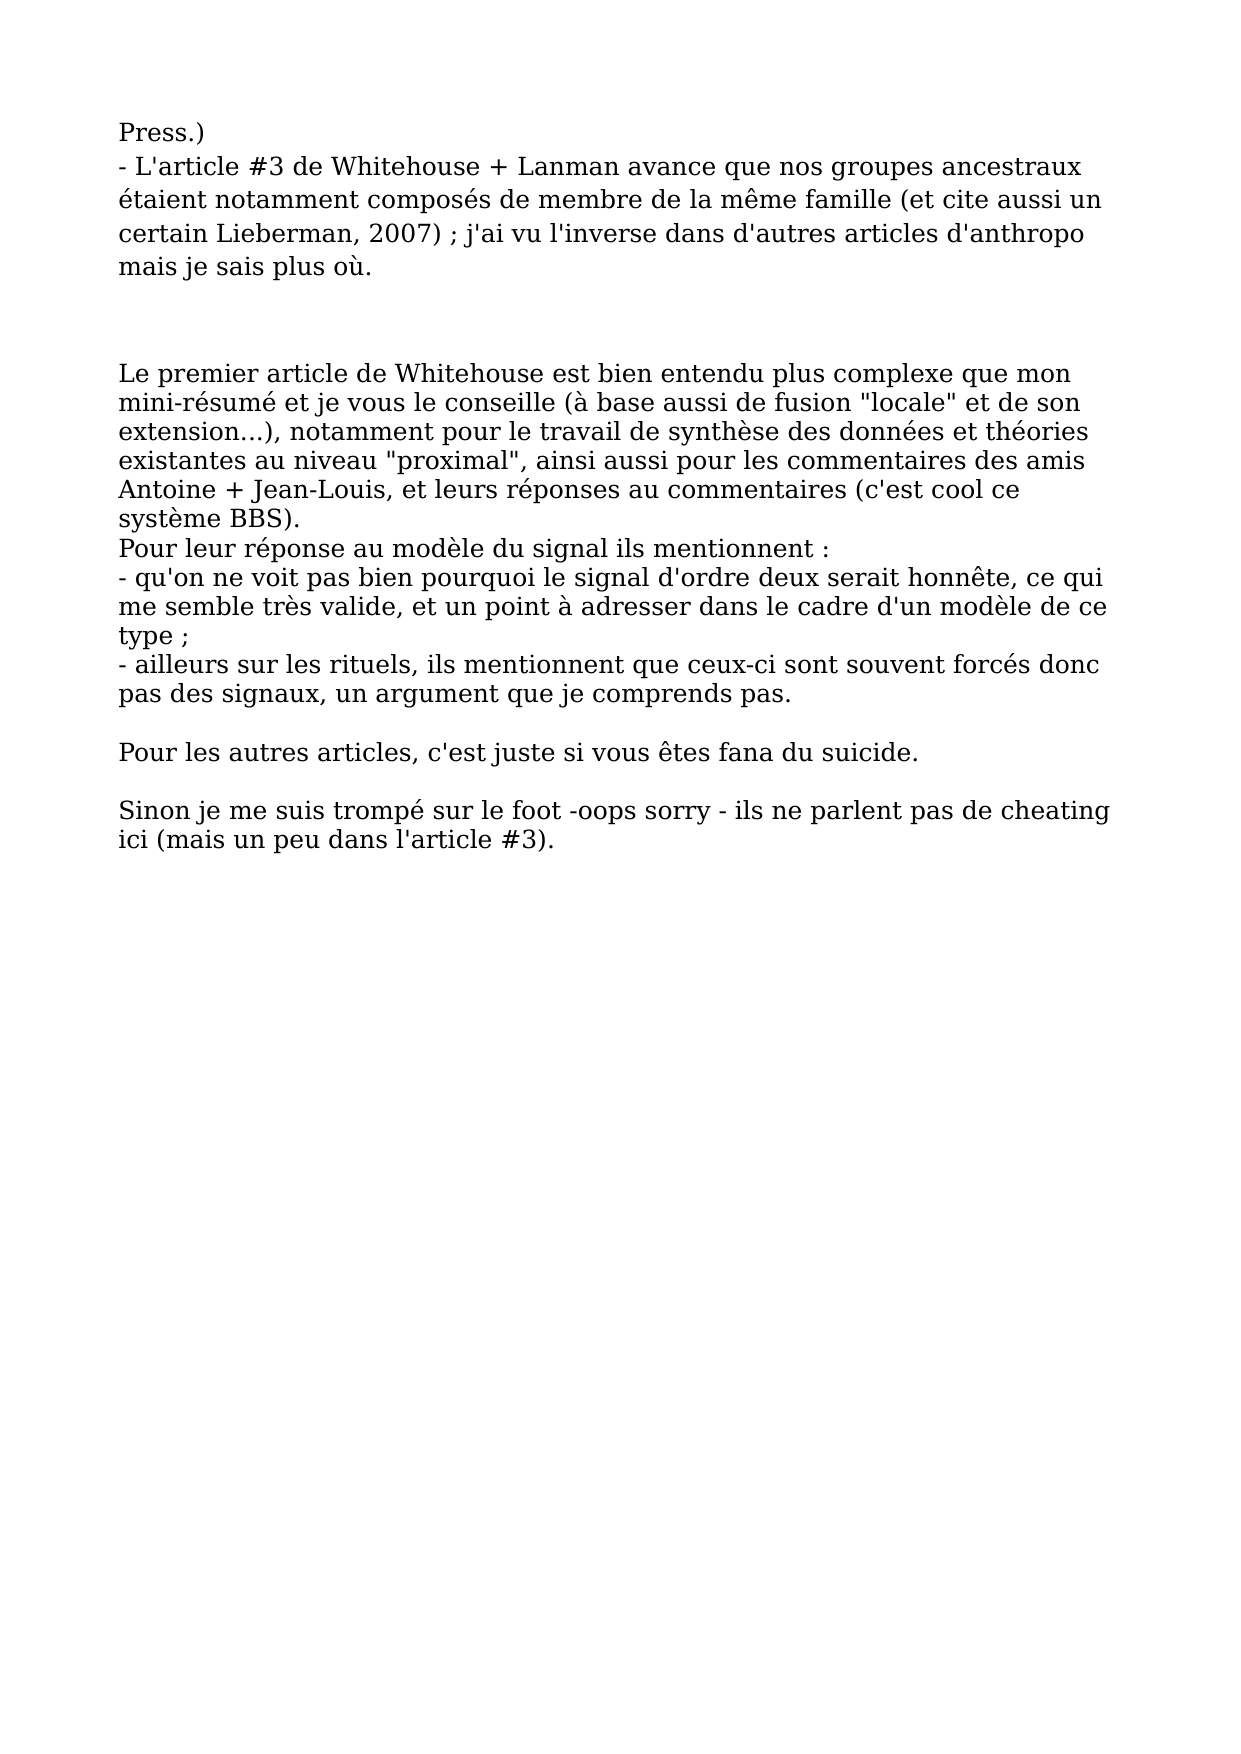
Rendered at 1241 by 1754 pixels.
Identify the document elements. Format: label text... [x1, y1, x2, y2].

text Press.) - L'article #3 de Whitehouse + Lanman avance que nos groupes ancestraux étaient notamment composés de membre de la même famille (et cite aussi un certain Lieberman, 2007) ; j'ai vu l'inverse dans d'autres articles d'anthropo mais je sais plus où. [118, 118, 1122, 281]
text Le premier article de Whitehouse est bien entendu plus complexe que mon mini-résumé et je vous le conseille (à base aussi de fusion "locale" et de son extension...), notamment pour le travail de synthèse des données et théories existantes au niveau "proximal", ainsi aussi pour les commentaires des amis Antoine + Jean-Louis, et leurs réponses au commentaires (c'est cool ce système BBS). Pour leur réponse au modèle du signal ils mentionnent : - qu'on ne voit pas bien pourquoi le signal d'ordre deux serait honnête, ce qui me semble très valide, et un point à adresser dans le cadre d'un modèle de ce type ; - ailleurs sur les rituels, ils mentionnent que ceux-ci sont souvent forcés donc pas des signaux, un argument que je comprends pas. Pour les autres articles, c'est juste si vous êtes fana du suicide. Sinon je me suis trompé sur le foot -oops sorry - ils ne parlent pas de cheating ici (mais un peu dans l'article #3). [118, 300, 1122, 854]
